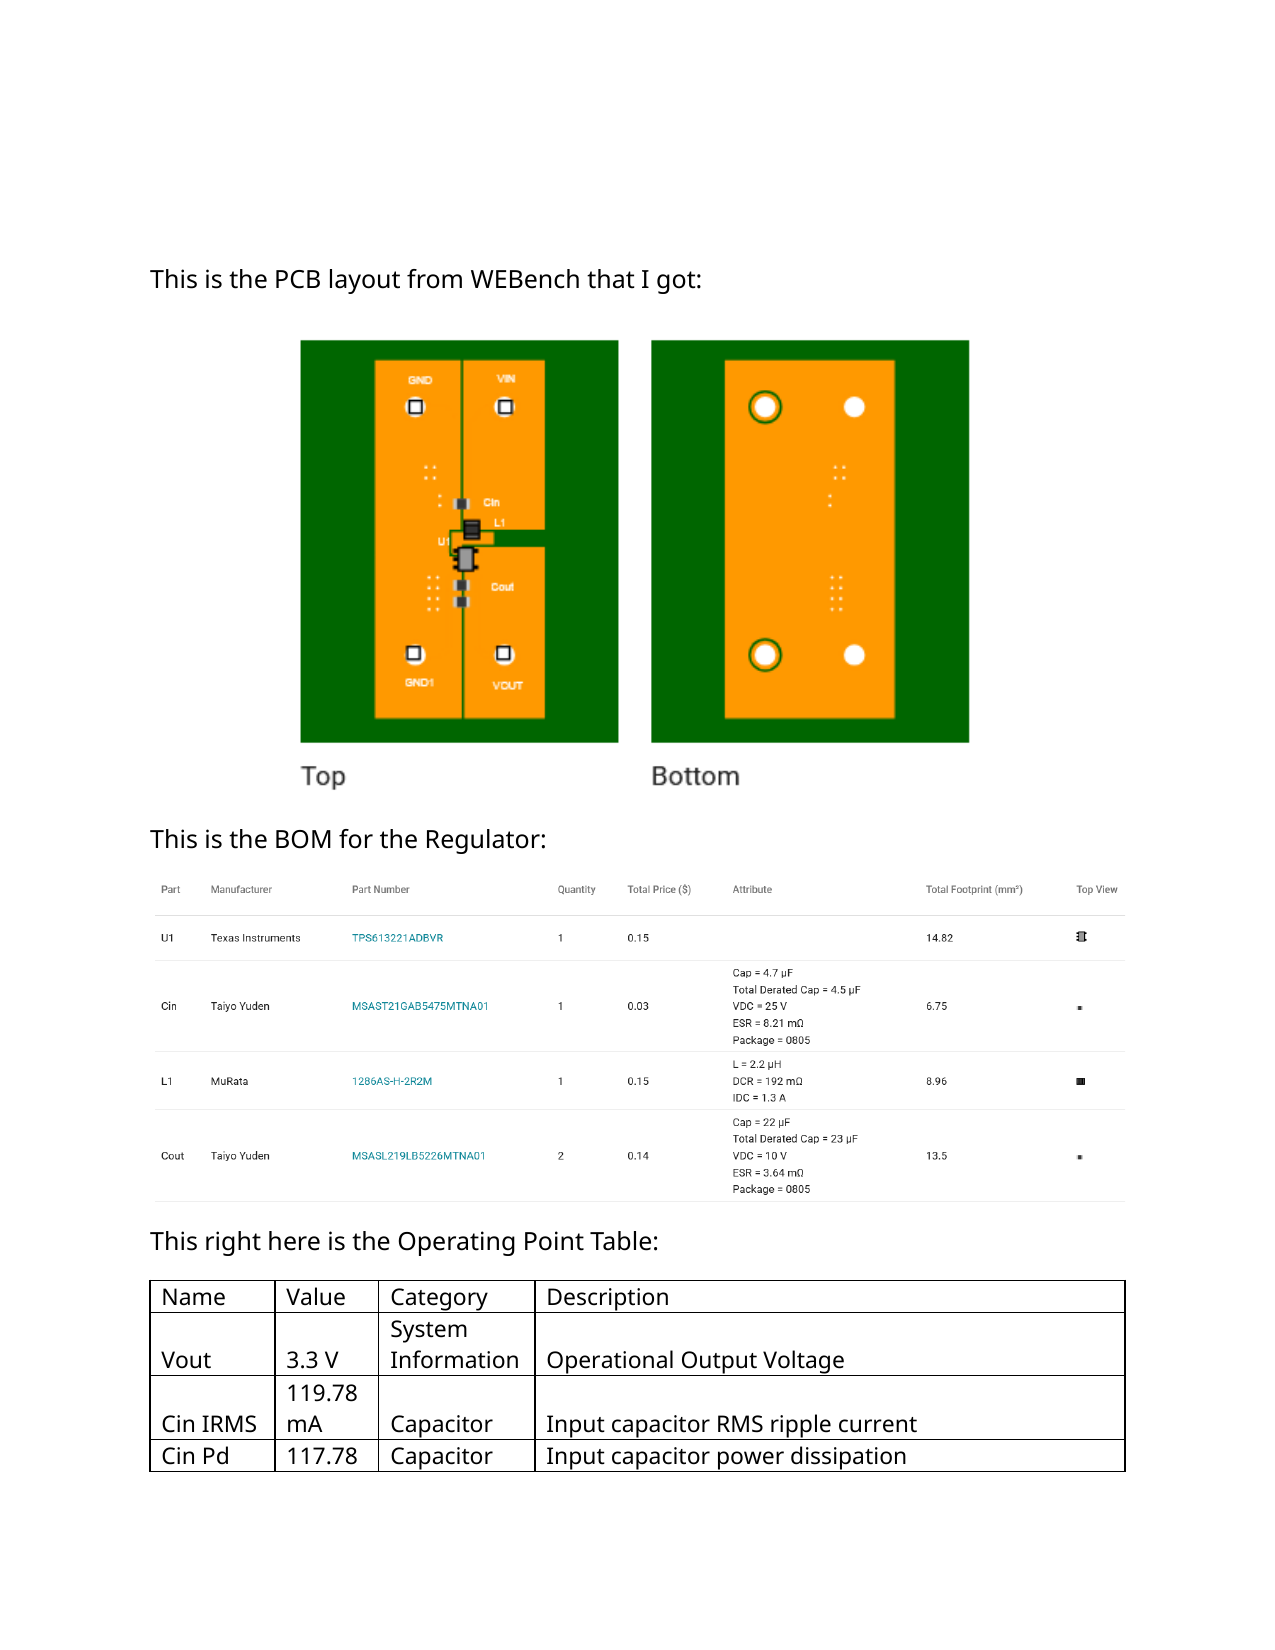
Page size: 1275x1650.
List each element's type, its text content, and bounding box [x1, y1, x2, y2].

table_cell Operational Output Voltage [536, 1313, 1124, 1375]
table_cell System Information [379, 1313, 534, 1375]
text This is the BOM for the Regulator: [150, 822, 1125, 856]
picture [150, 878, 1125, 1202]
table_cell Input capacitor RMS ripple current [536, 1376, 1124, 1439]
table_header Value [276, 1281, 378, 1312]
text This right here is the Operating Point Table: [150, 1224, 1125, 1258]
text This is the PCB layout from WEBench that I got: [150, 262, 1125, 296]
table_cell Capacitor [379, 1376, 534, 1439]
table_cell Vout [151, 1313, 274, 1375]
table_cell Input capacitor power dissipation [536, 1440, 1124, 1471]
table_cell Cin Pd [151, 1440, 274, 1471]
table_header Name [151, 1281, 274, 1312]
table_cell 3.3 V [276, 1313, 378, 1375]
table_cell 117.78 [276, 1440, 378, 1471]
table_cell Cin IRMS [151, 1376, 274, 1439]
table_cell Capacitor [379, 1440, 534, 1471]
table_header Description [536, 1281, 1124, 1312]
table_cell 119.78 mA [276, 1376, 378, 1439]
picture [268, 317, 1007, 801]
table_header Category [379, 1281, 534, 1312]
